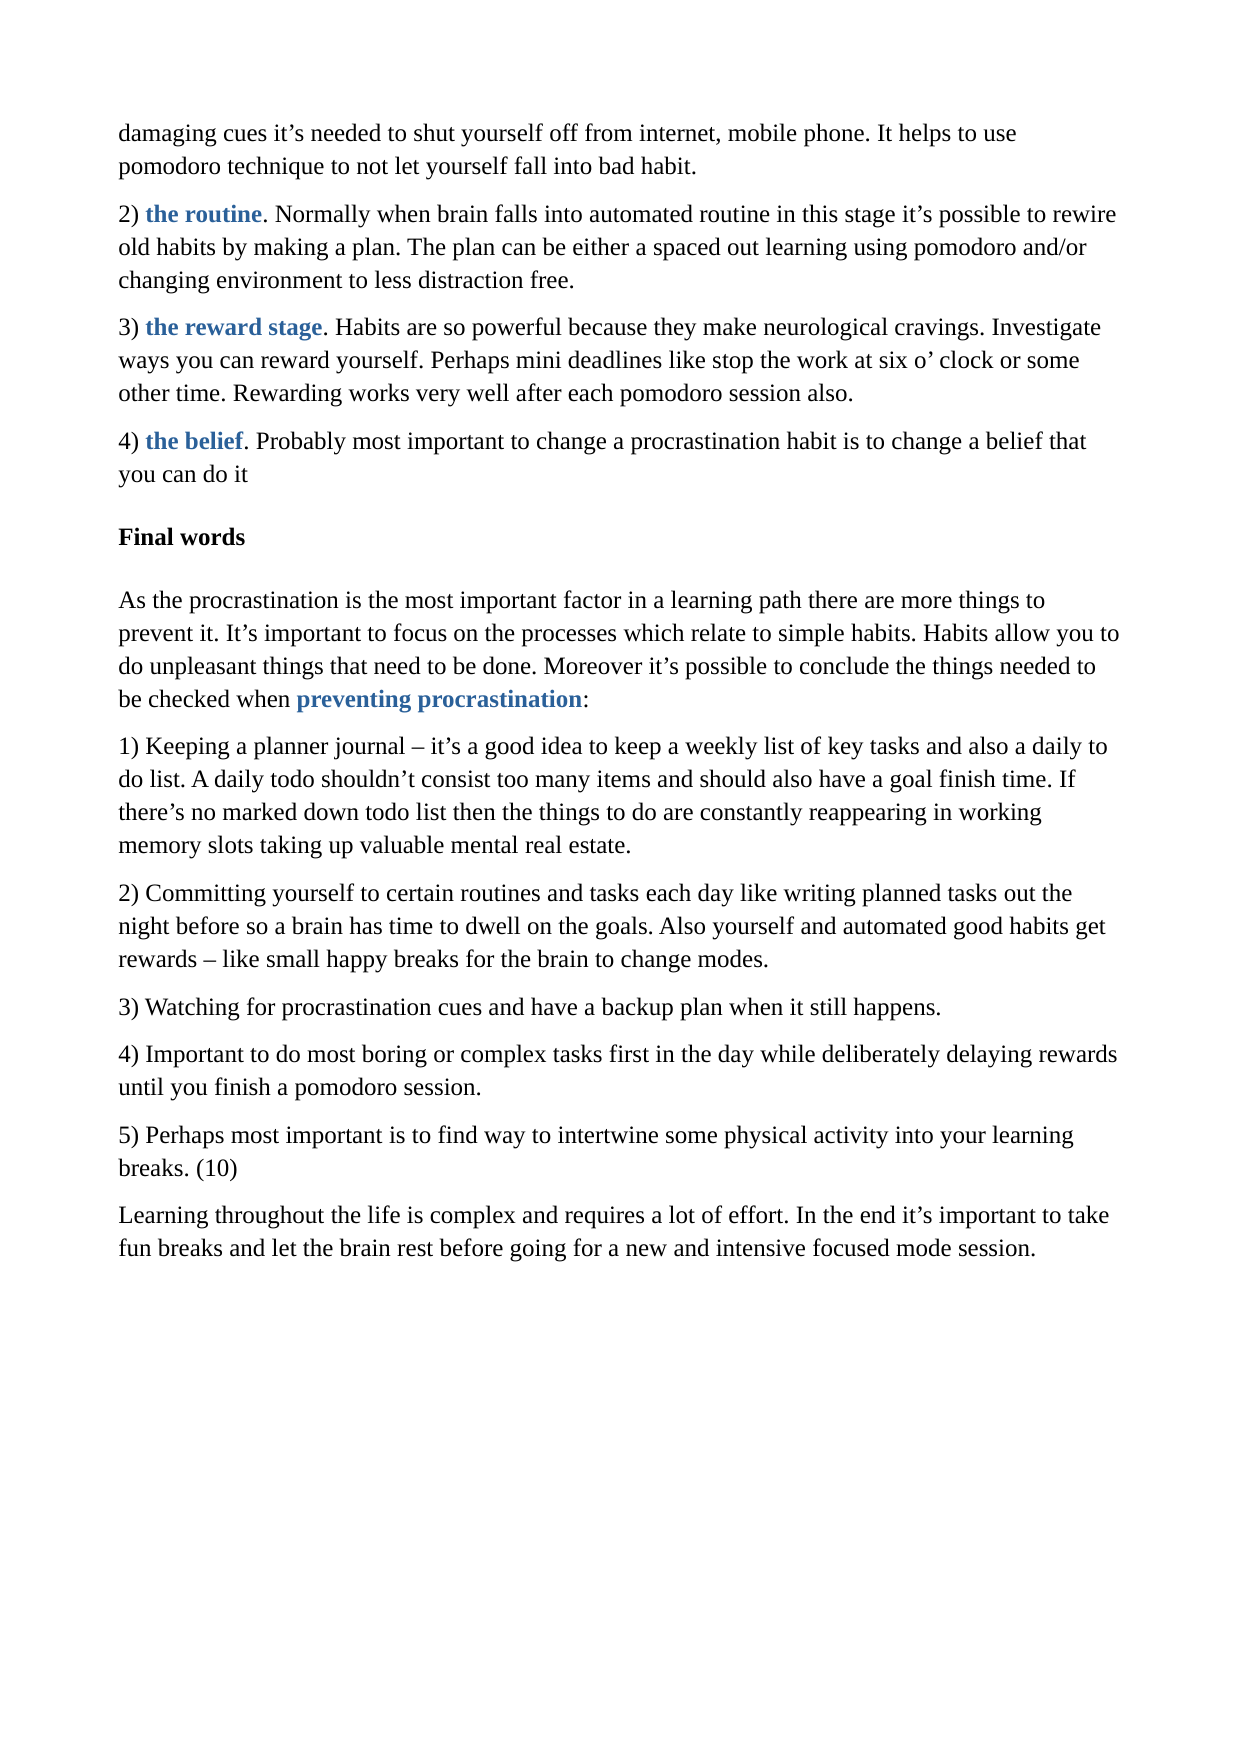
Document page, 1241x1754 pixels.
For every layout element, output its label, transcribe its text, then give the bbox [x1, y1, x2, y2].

text As the procrastination is the most important factor in a learning path there are more things to prevent it. It’s important to focus on the processes which relate to simple habits. Habits allow you to do unpleasant things that need to be done. Moreover it’s possible to conclude the things needed to be checked when preventing procrastination: [118, 585, 1122, 712]
text 4) Important to do most boring or complex tasks first in the day while deliberately delaying rewards until you finish a pomodoro session. [118, 1039, 1122, 1101]
text 5) Perhaps most important is to find way to intertwine some physical activity into your learning breaks. (10) [118, 1120, 1122, 1182]
text 1) Keeping a planner journal – it’s a good idea to keep a weekly list of key tasks and also a daily to do list. A daily todo shouldn’t consist too many items and should also have a goal finish time. If there’s no marked down todo list then the things to do are constantly reappearing in working memory slots taking up valuable mental real estate. [118, 731, 1122, 859]
text 3) the reward stage. Habits are so powerful because they make neurological cravings. Investigate ways you can reward yourself. Perhaps mini deadlines like stop the work at six o’ clock or some other time. Rewarding works very well after each pomodoro session also. [118, 312, 1122, 407]
text 2) Committing yourself to certain routines and tasks each day like writing planned tasks out the night before so a brain has time to dwell on the goals. Also yourself and automated good habits get rewards – like small happy breaks for the brain to change modes. [118, 878, 1122, 973]
text 3) Watching for procrastination cues and have a backup plan when it still happens. [118, 992, 1122, 1020]
text 4) the belief. Probably most important to change a procrastination habit is to change a belief that you can do it [118, 426, 1122, 488]
text damaging cues it’s needed to shut yourself off from internet, mobile phone. It helps to use pomodoro technique to not let yourself fall into bad habit. [118, 118, 1122, 180]
text Final words [118, 522, 1122, 550]
text Learning throughout the life is complex and requires a lot of effort. In the end it’s important to take fun breaks and let the brain rest before going for a new and intensive focused mode session. [118, 1201, 1122, 1262]
text 2) the routine. Normally when brain falls into automated routine in this stage it’s possible to rewire old habits by making a plan. The plan can be either a spaced out learning using pomodoro and/or changing environment to less distraction free. [118, 199, 1122, 293]
